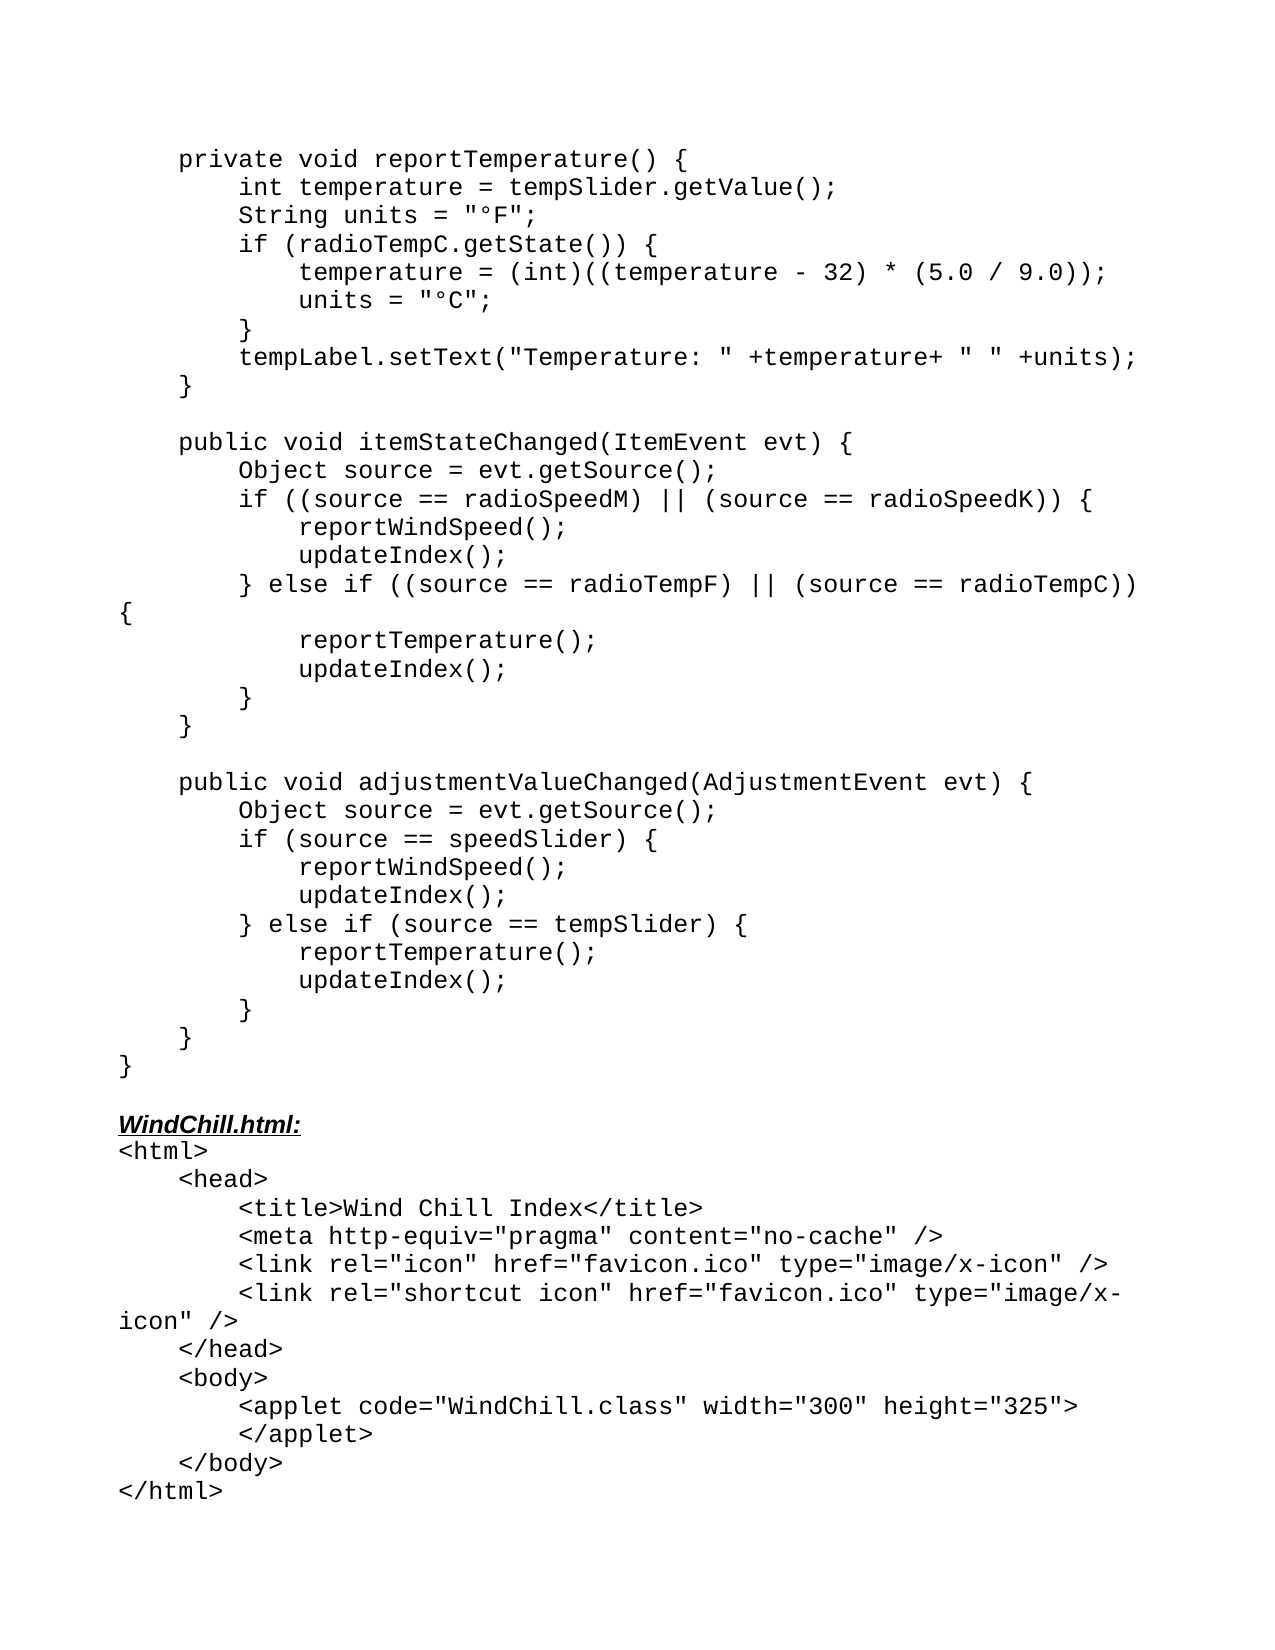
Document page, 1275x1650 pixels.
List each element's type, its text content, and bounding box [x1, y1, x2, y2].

text <head> [118, 1167, 1157, 1195]
text Object source = evt.getSource(); [118, 798, 1157, 826]
text reportWindSpeed(); [118, 855, 1157, 883]
text </html> [118, 1478, 1157, 1507]
text </applet> [118, 1422, 1157, 1450]
text WindChill.html: [118, 1110, 1157, 1138]
text <link rel="shortcut icon" href="favicon.ico" type="image/x-icon" /> [118, 1280, 1157, 1337]
text updateIndex(); [118, 883, 1157, 911]
text if (radioTempC.getState()) { [118, 231, 1157, 260]
text <title>Wind Chill Index</title> [118, 1195, 1157, 1223]
text public void itemStateChanged(ItemEvent evt) { [118, 430, 1157, 458]
text } [118, 316, 1157, 345]
text } [118, 685, 1157, 713]
text if ((source == radioSpeedM) || (source == radioSpeedK)) { [118, 486, 1157, 515]
text </head> [118, 1337, 1157, 1365]
text } [118, 713, 1157, 741]
text <meta http-equiv="pragma" content="no-cache" /> [118, 1223, 1157, 1252]
text updateIndex(); [118, 543, 1157, 571]
text } [118, 373, 1157, 401]
text Object source = evt.getSource(); [118, 458, 1157, 486]
text } [118, 996, 1157, 1025]
text <body> [118, 1365, 1157, 1393]
text units = "°C"; [118, 288, 1157, 316]
text updateIndex(); [118, 968, 1157, 996]
text </body> [118, 1450, 1157, 1478]
text } [118, 1053, 1157, 1081]
text } [118, 1025, 1157, 1053]
text <applet code="WindChill.class" width="300" height="325"> [118, 1393, 1157, 1422]
text int temperature = tempSlider.getValue(); [118, 175, 1157, 203]
text <html> [118, 1138, 1157, 1167]
text reportWindSpeed(); [118, 515, 1157, 543]
text private void reportTemperature() { [118, 146, 1157, 175]
text <link rel="icon" href="favicon.ico" type="image/x-icon" /> [118, 1252, 1157, 1280]
text if (source == speedSlider) { [118, 826, 1157, 855]
text } else if (source == tempSlider) { [118, 911, 1157, 940]
text reportTemperature(); [118, 628, 1157, 656]
text public void adjustmentValueChanged(AdjustmentEvent evt) { [118, 770, 1157, 798]
text String units = "°F"; [118, 203, 1157, 231]
text temperature = (int)((temperature - 32) * (5.0 / 9.0)); [118, 260, 1157, 288]
text } else if ((source == radioTempF) || (source == radioTempC)) { [118, 571, 1157, 628]
text reportTemperature(); [118, 940, 1157, 968]
text tempLabel.setText("Temperature: " +temperature+ " " +units); [118, 345, 1157, 373]
text updateIndex(); [118, 656, 1157, 685]
